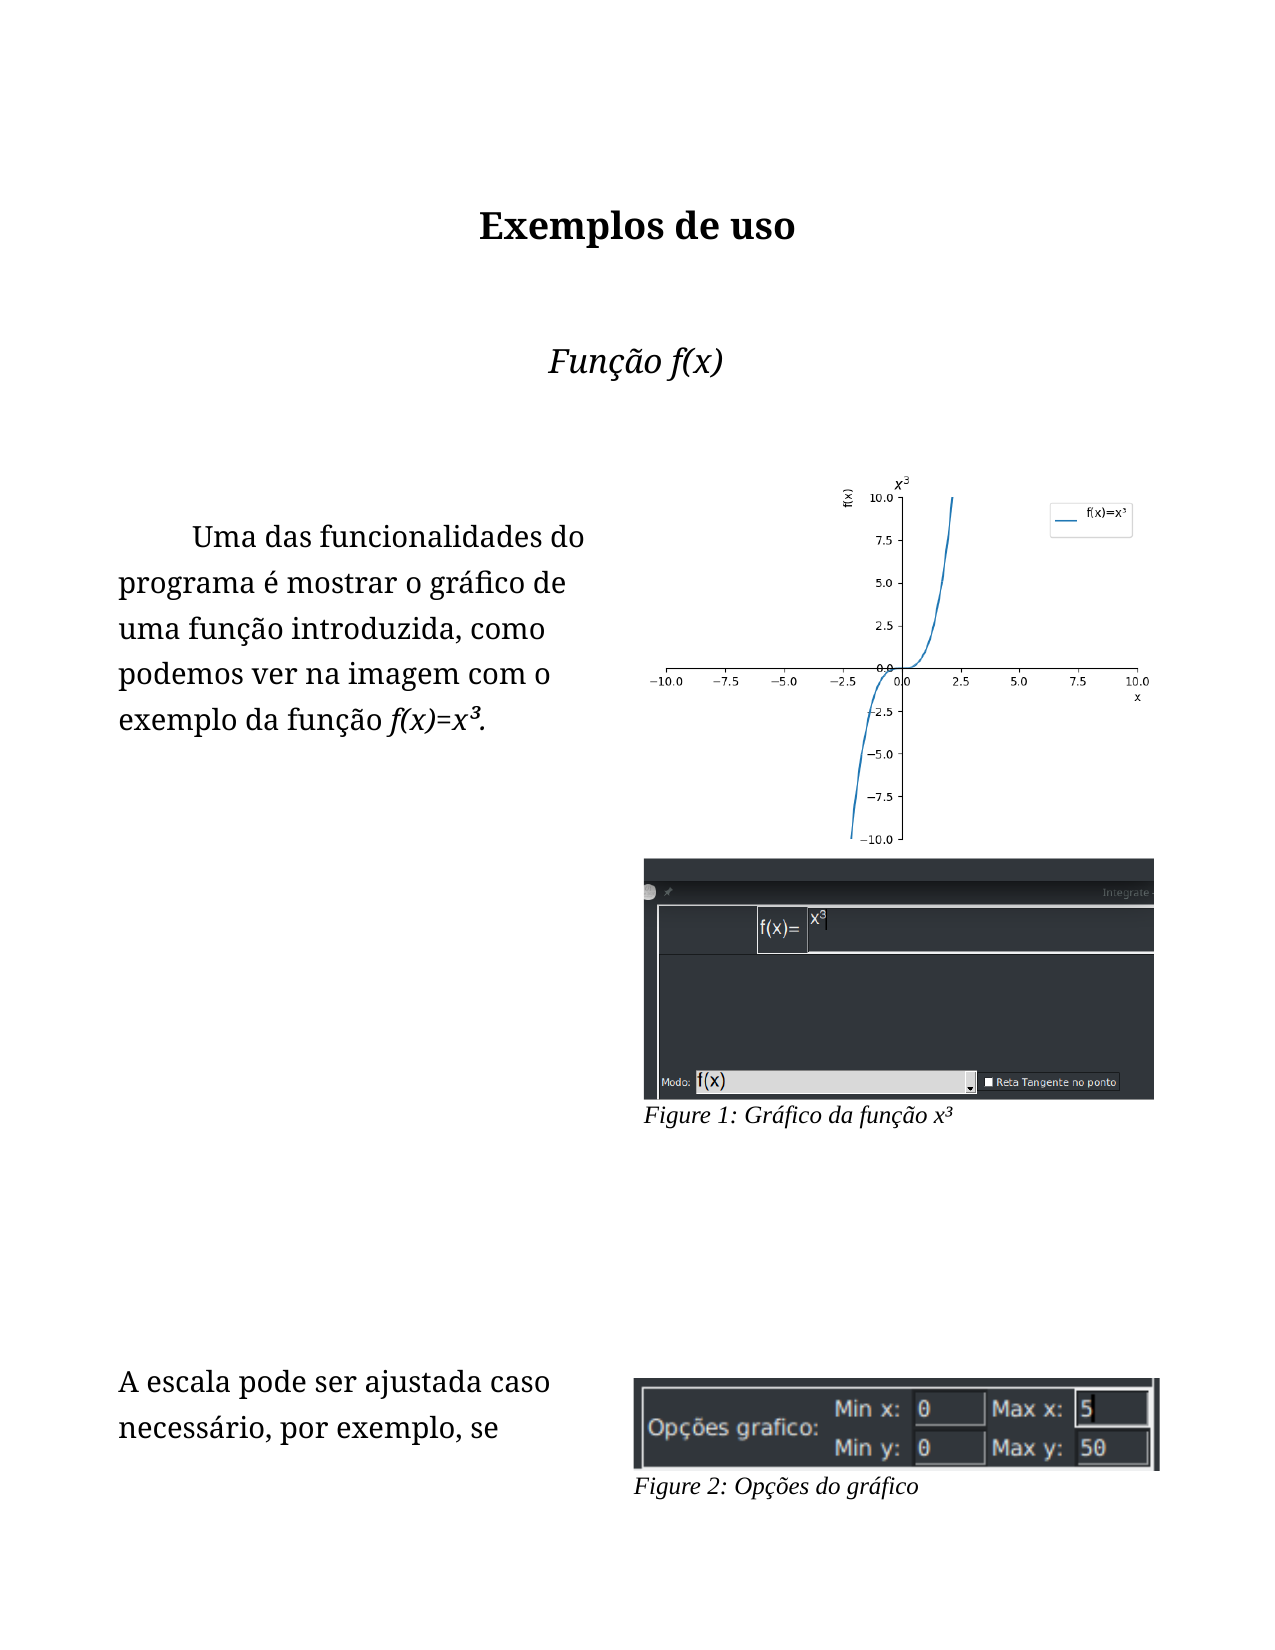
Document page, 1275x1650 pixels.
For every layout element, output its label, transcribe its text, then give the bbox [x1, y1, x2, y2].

subtitle A escala pode ser ajustada caso necessário, por exemplo, se [118, 1362, 1159, 1617]
picture [643, 467, 1154, 1100]
subtitle Função f(x) [118, 337, 1157, 383]
subtitle Exemplos de uso [118, 199, 1157, 250]
text Figure 1: Gráfico da função x³ [644, 1100, 1154, 1129]
text Figure 2: Opções do gráfico [634, 1471, 1159, 1499]
subtitle Uma das funcionalidades do programa é mostrar o gráfico de uma função introduzida, como podemos ver na imagem com o exemplo da função f(x)=x³. [118, 517, 599, 739]
picture [633, 1378, 1160, 1471]
